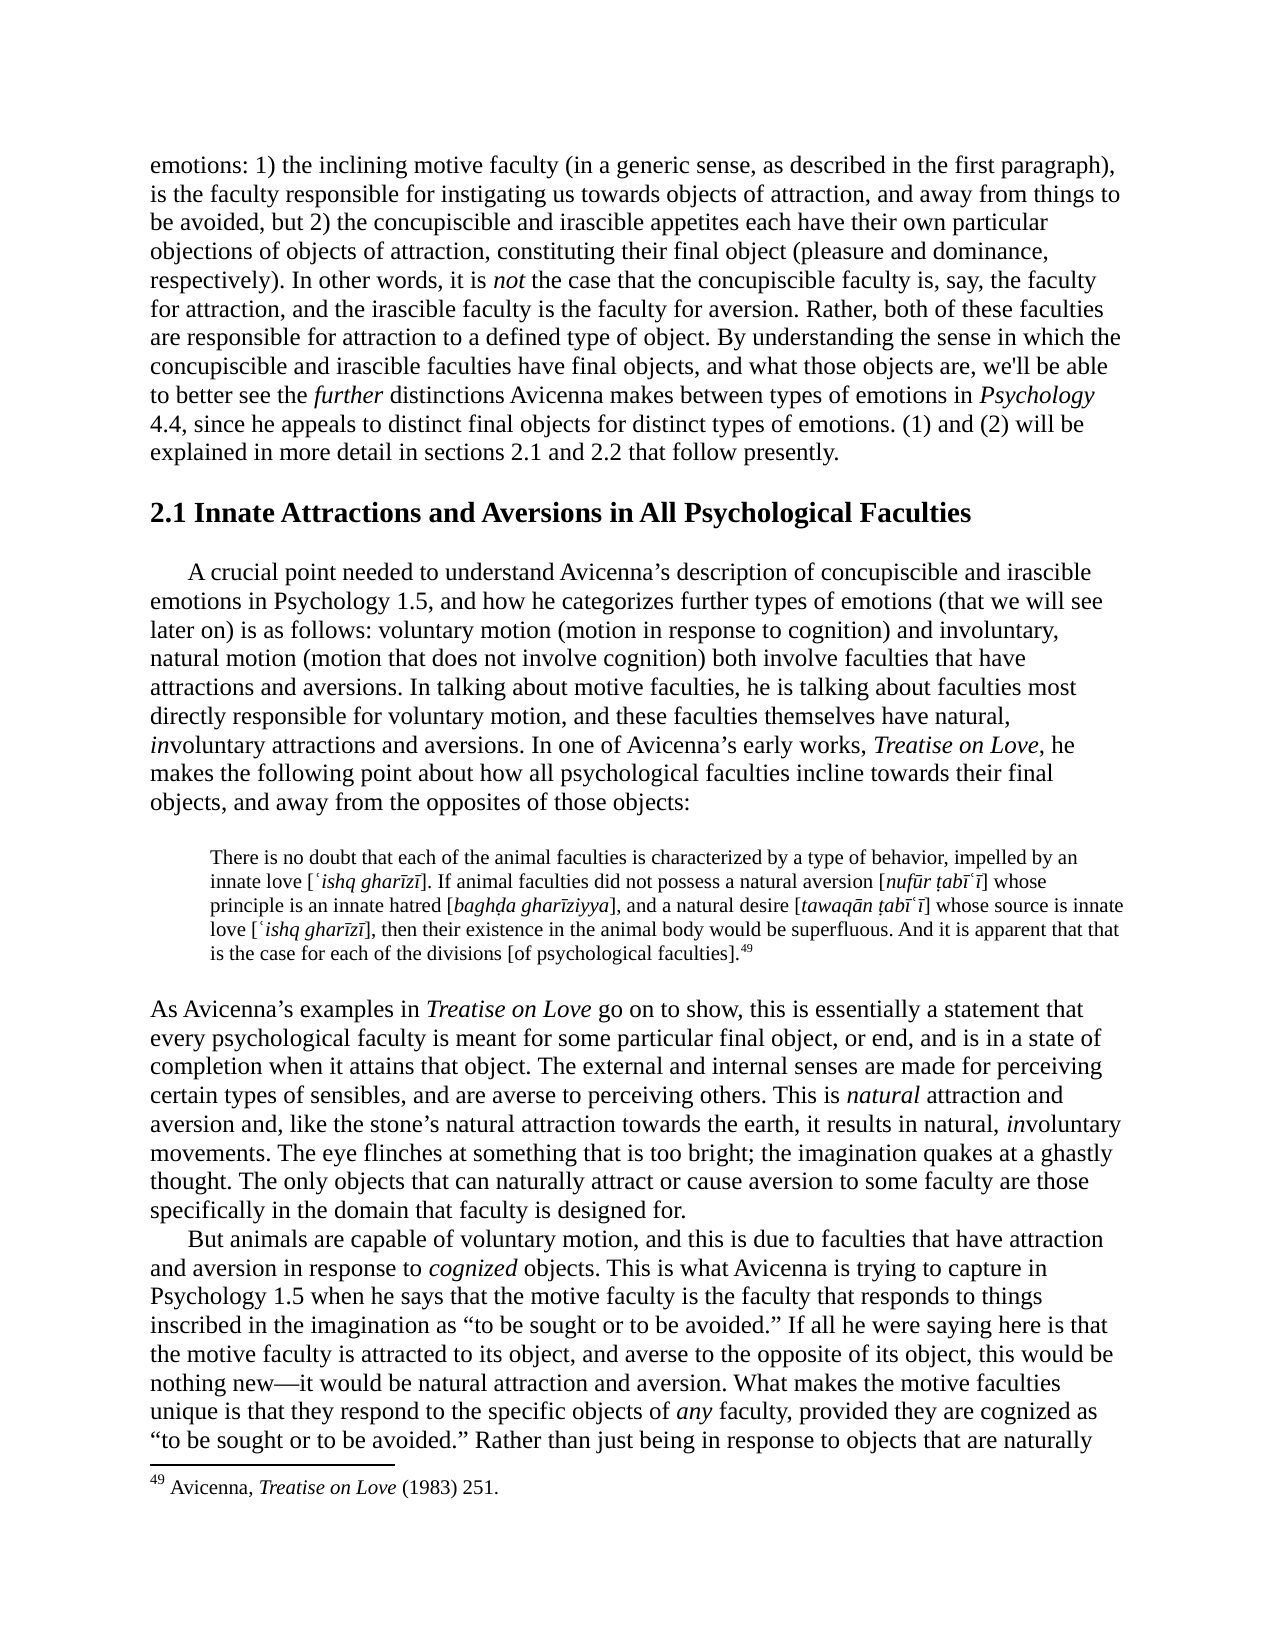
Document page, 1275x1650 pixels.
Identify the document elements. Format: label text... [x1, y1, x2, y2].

text A crucial point needed to understand Avicenna’s description of concupiscible and irascible emotions in Psychology 1.5, and how he categorizes further types of emotions (that we will see later on) is as follows: voluntary motion (motion in response to cognition) and involuntary, natural motion (motion that does not involve cognition) both involve faculties that have attractions and aversions. In talking about motive faculties, he is talking about faculties most directly responsible for voluntary motion, and these faculties themselves have natural, involuntary attractions and aversions. In one of Avicenna’s early works, Treatise on Love, he makes the following point about how all psychological faculties incline towards their final objects, and away from the opposites of those objects: [150, 557, 1125, 816]
text But animals are capable of voluntary motion, and this is due to faculties that have attraction and aversion in response to cognized objects. This is what Avicenna is trying to capture in Psychology 1.5 when he says that the motive faculty is the faculty that responds to things inscribed in the imagination as “to be sought or to be avoided.” If all he were saying here is that the motive faculty is attracted to its object, and averse to the opposite of its object, this would be nothing new―it would be natural attraction and aversion. What makes the motive faculties unique is that they respond to the specific objects of any faculty, provided they are cognized as “to be sought or to be avoided.” Rather than just being in response to objects that are naturally [150, 1224, 1125, 1454]
text emotions: 1) the inclining motive faculty (in a generic sense, as described in the first paragraph), is the faculty responsible for instigating us towards objects of attraction, and away from things to be avoided, but 2) the concupiscible and irascible appetites each have their own particular objections of objects of attraction, constituting their final object (pleasure and dominance, respectively). In other words, it is not the case that the concupiscible faculty is, say, the faculty for attraction, and the irascible faculty is the faculty for aversion. Rather, both of these faculties are responsible for attraction to a defined type of object. By understanding the sense in which the concupiscible and irascible faculties have final objects, and what those objects are, we'll be able to better see the further distinctions Avicenna makes between types of emotions in Psychology 4.4, since he appeals to distinct final objects for distinct types of emotions. (1) and (2) will be explained in more detail in sections 2.1 and 2.2 that follow presently. [150, 150, 1125, 466]
text There is no doubt that each of the animal faculties is characterized by a type of behavior, impelled by an innate love [ʿishq gharīzī]. If animal faculties did not possess a natural aversion [nufūr ṭabīʿī] whose principle is an innate hatred [baghḍa gharīziyya], and a natural desire [tawaqān ṭabīʿī] whose source is innate love [ʿishq gharīzī], then their existence in the animal body would be superfluous. And it is apparent that that is the case for each of the divisions [of psychological faculties]. [210, 845, 1125, 965]
text Avicenna, Treatise on Love (1983) 251. [150, 1471, 1125, 1500]
text As Avicenna’s examples in Treatise on Love go on to show, this is essentially a statement that every psychological faculty is meant for some particular final object, or end, and is in a state of completion when it attains that object. The external and internal senses are made for perceiving certain types of sensibles, and are averse to perceiving others. This is natural attraction and aversion and, like the stone’s natural attraction towards the earth, it results in natural, involuntary movements. The eye flinches at something that is too bright; the imagination quakes at a ghastly thought. The only objects that can naturally attract or cause aversion to some faculty are those specifically in the domain that faculty is designed for. [150, 994, 1125, 1224]
subtitle 2.1 Innate Attractions and Aversions in All Psychological Faculties [150, 495, 1125, 528]
